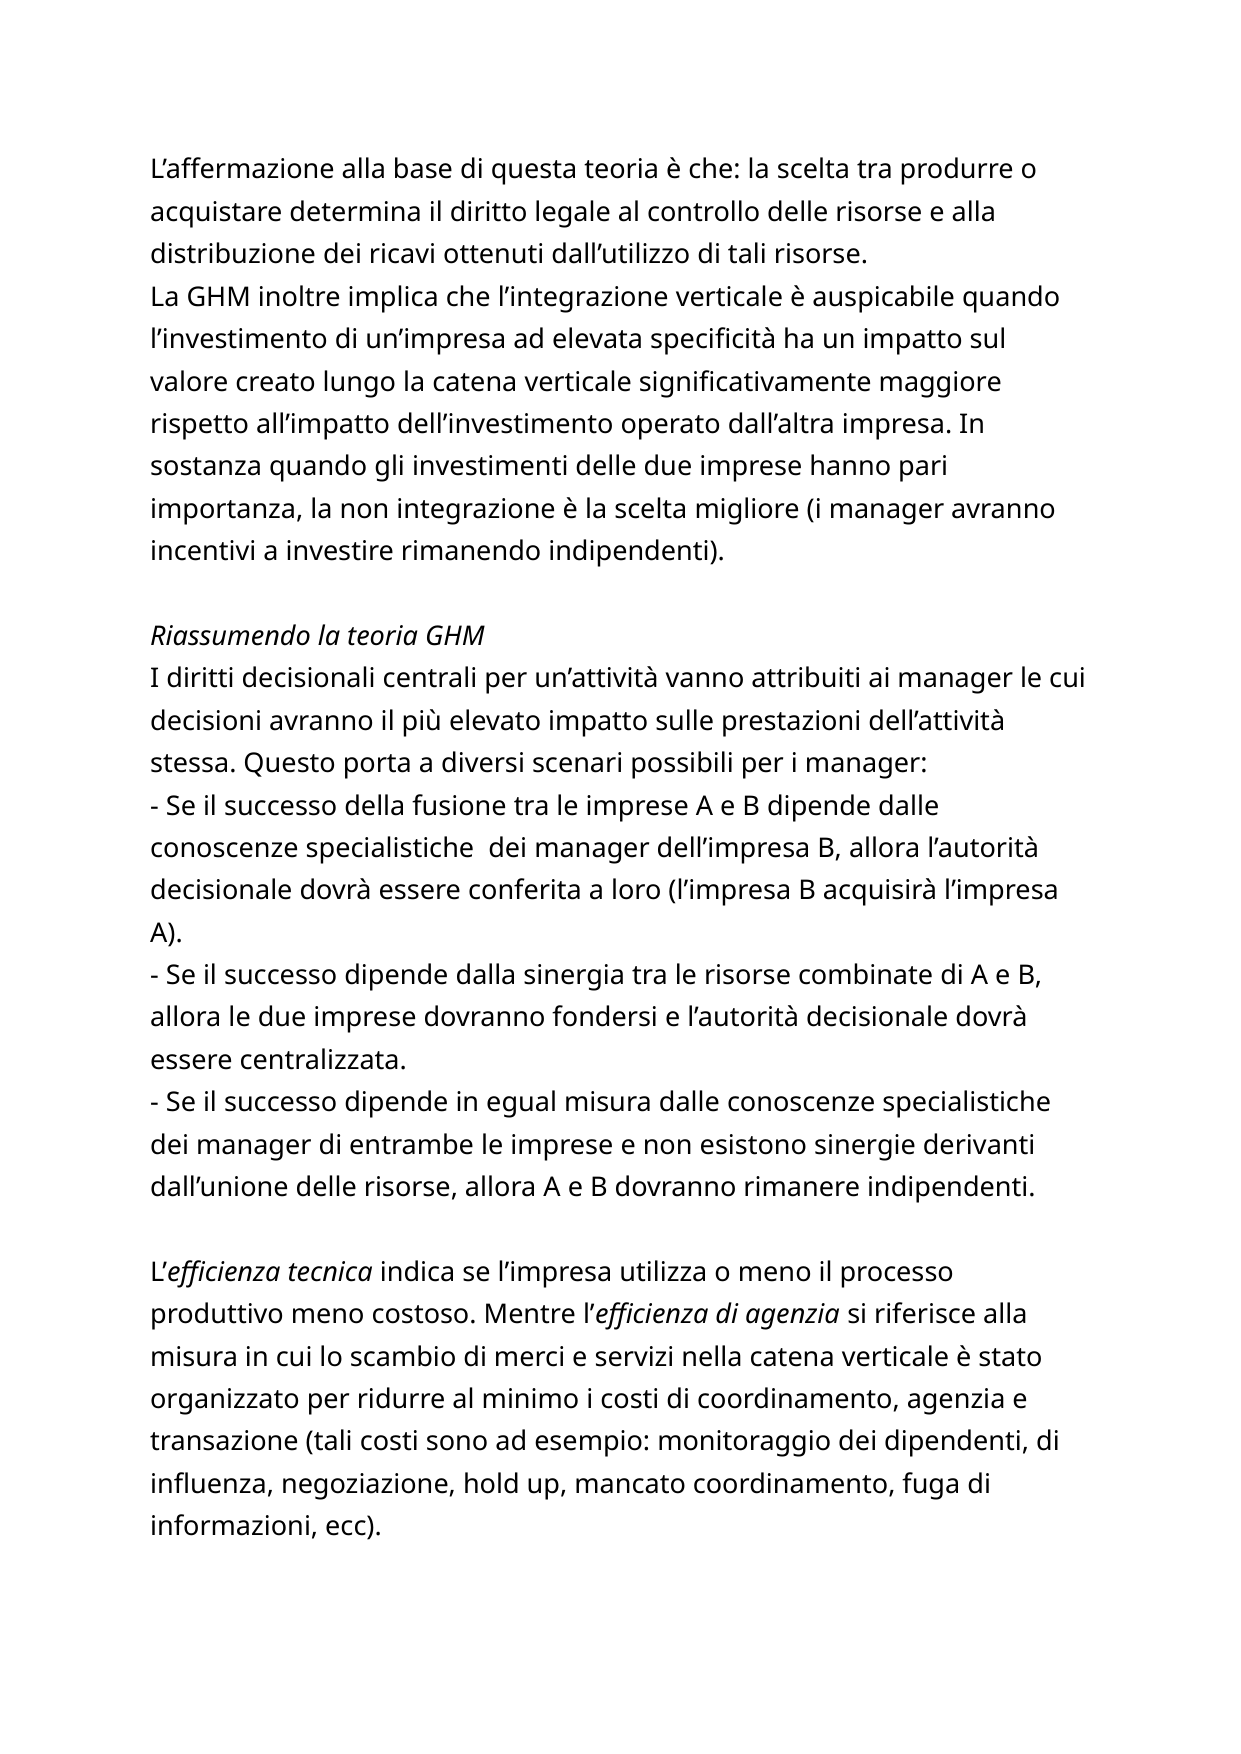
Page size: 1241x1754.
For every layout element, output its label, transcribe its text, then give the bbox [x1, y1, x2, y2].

text - Se il successo dipende in egual misura dalle conoscenze specialistiche dei manager di entrambe le imprese e non esistono sinergie derivanti dall’unione delle risorse, allora A e B dovranno rimanere indipendenti. [150, 1083, 1090, 1204]
text L’efficienza tecnica indica se l’impresa utilizza o meno il processo produttivo meno costoso. Mentre l’efficienza di agenzia si riferisce alla misura in cui lo scambio di merci e servizi nella catena verticale è stato organizzato per ridurre al minimo i costi di coordinamento, agenzia e transazione (tali costi sono ad esempio: monitoraggio dei dipendenti, di influenza, negoziazione, hold up, mancato coordinamento, fuga di informazioni, ecc). [150, 1252, 1090, 1543]
text I diritti decisionali centrali per un’attività vanno attribuiti ai manager le cui decisioni avranno il più elevato impatto sulle prestazioni dell’attività stessa. Questo porta a diversi scenari possibili per i manager: [150, 659, 1090, 780]
text La GHM inoltre implica che l’integrazione verticale è auspicabile quando l’investimento di un’impresa ad elevata specificità ha un impatto sul valore creato lungo la catena verticale significativamente maggiore rispetto all’impatto dell’investimento operato dall’altra impresa. In sostanza quando gli investimenti delle due imprese hanno pari importanza, la non integrazione è la scelta migliore (i manager avranno incentivi a investire rimanendo indipendenti). [150, 277, 1090, 568]
text L’affermazione alla base di questa teoria è che: la scelta tra produrre o acquistare determina il diritto legale al controllo delle risorse e alla distribuzione dei ricavi ottenuti dall’utilizzo di tali risorse. [150, 150, 1090, 272]
text Riassumendo la teoria GHM [150, 616, 1090, 653]
text - Se il successo della fusione tra le imprese A e B dipende dalle conoscenze specialistiche dei manager dell’impresa B, allora l’autorità decisionale dovrà essere conferita a loro (l’impresa B acquisirà l’impresa A). [150, 786, 1090, 950]
text - Se il successo dipende dalla sinergia tra le risorse combinate di A e B, allora le due imprese dovranno fondersi e l’autorità decisionale dovrà essere centralizzata. [150, 956, 1090, 1077]
